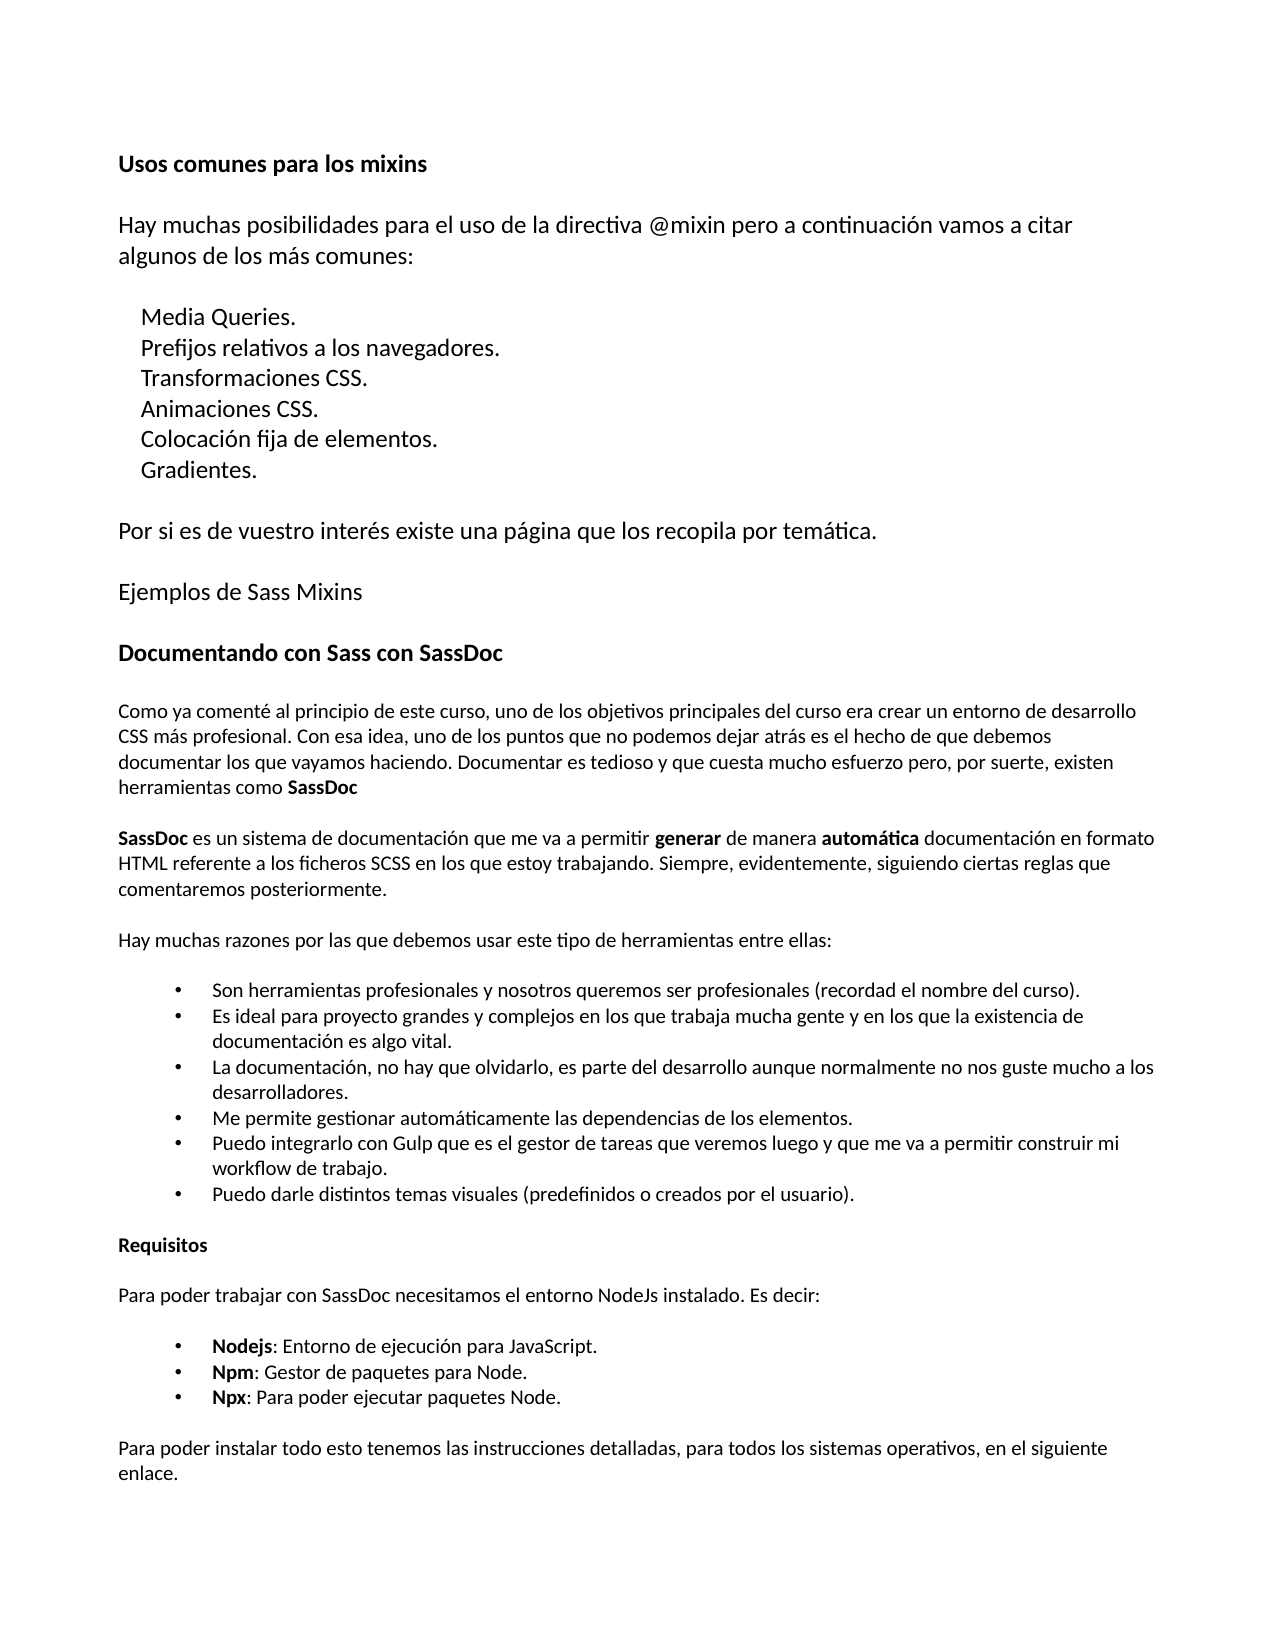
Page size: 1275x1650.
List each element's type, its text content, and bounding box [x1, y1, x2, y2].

list Son herramientas profesionales y nosotros queremos ser profesionales (recordad el nombre del curso). [174, 978, 1157, 1003]
text Como ya comenté al principio de este curso, uno de los objetivos principales del curso era crear un entorno de desarrollo CSS más profesional. Con esa idea, uno de los puntos que no podemos dejar atrás es el hecho de que debemos documentar los que vayamos haciendo. Documentar es tedioso y que cuesta mucho esfuerzo pero, por suerte, existen herramientas como SassDoc [118, 698, 1157, 800]
text Gradientes. [118, 454, 1157, 484]
text Hay muchas razones por las que debemos usar este tipo de herramientas entre ellas: [118, 927, 1157, 952]
text Para poder instalar todo esto tenemos las instrucciones detalladas, para todos los sistemas operativos, en el siguiente enlace. [118, 1435, 1157, 1486]
text Por si es de vuestro interés existe una página que los recopila por temática. [118, 515, 1157, 545]
list Npx: Para poder ejecutar paquetes Node. [174, 1384, 1157, 1410]
list Nodejs: Entorno de ejecución para JavaScript. [174, 1333, 1157, 1359]
list Es ideal para proyecto grandes y complejos en los que trabaja mucha gente y en los que la existencia de documentación es algo vital. [174, 1003, 1157, 1054]
text Requisitos [118, 1232, 1157, 1257]
text Usos comunes para los mixins [118, 149, 1157, 179]
list Puedo integrarlo con Gulp que es el gestor de tareas que veremos luego y que me va a permitir construir mi workflow de trabajo. [174, 1130, 1157, 1181]
text Prefijos relativos a los navegadores. [118, 332, 1157, 362]
list Npm: Gestor de paquetes para Node. [174, 1359, 1157, 1384]
text SassDoc es un sistema de documentación que me va a permitir generar de manera automática documentación en formato HTML referente a los ficheros SCSS en los que estoy trabajando. Siempre, evidentemente, siguiendo ciertas reglas que comentaremos posteriormente. [118, 825, 1157, 901]
list La documentación, no hay que olvidarlo, es parte del desarrollo aunque normalmente no nos guste mucho a los desarrolladores. [174, 1054, 1157, 1105]
text Animaciones CSS. [118, 393, 1157, 423]
text Para poder trabajar con SassDoc necesitamos el entorno NodeJs instalado. Es decir: [118, 1283, 1157, 1308]
text Documentando con Sass con SassDoc [118, 637, 1157, 667]
list Puedo darle distintos temas visuales (predefinidos o creados por el usuario). [174, 1181, 1157, 1206]
list Me permite gestionar automáticamente las dependencias de los elementos. [174, 1105, 1157, 1130]
text Hay muchas posibilidades para el uso de la directiva @mixin pero a continuación vamos a citar algunos de los más comunes: [118, 210, 1157, 271]
text Ejemplos de Sass Mixins [118, 576, 1157, 606]
text Transformaciones CSS. [118, 362, 1157, 393]
text Media Queries. [118, 301, 1157, 332]
text Colocación fija de elementos. [118, 423, 1157, 454]
